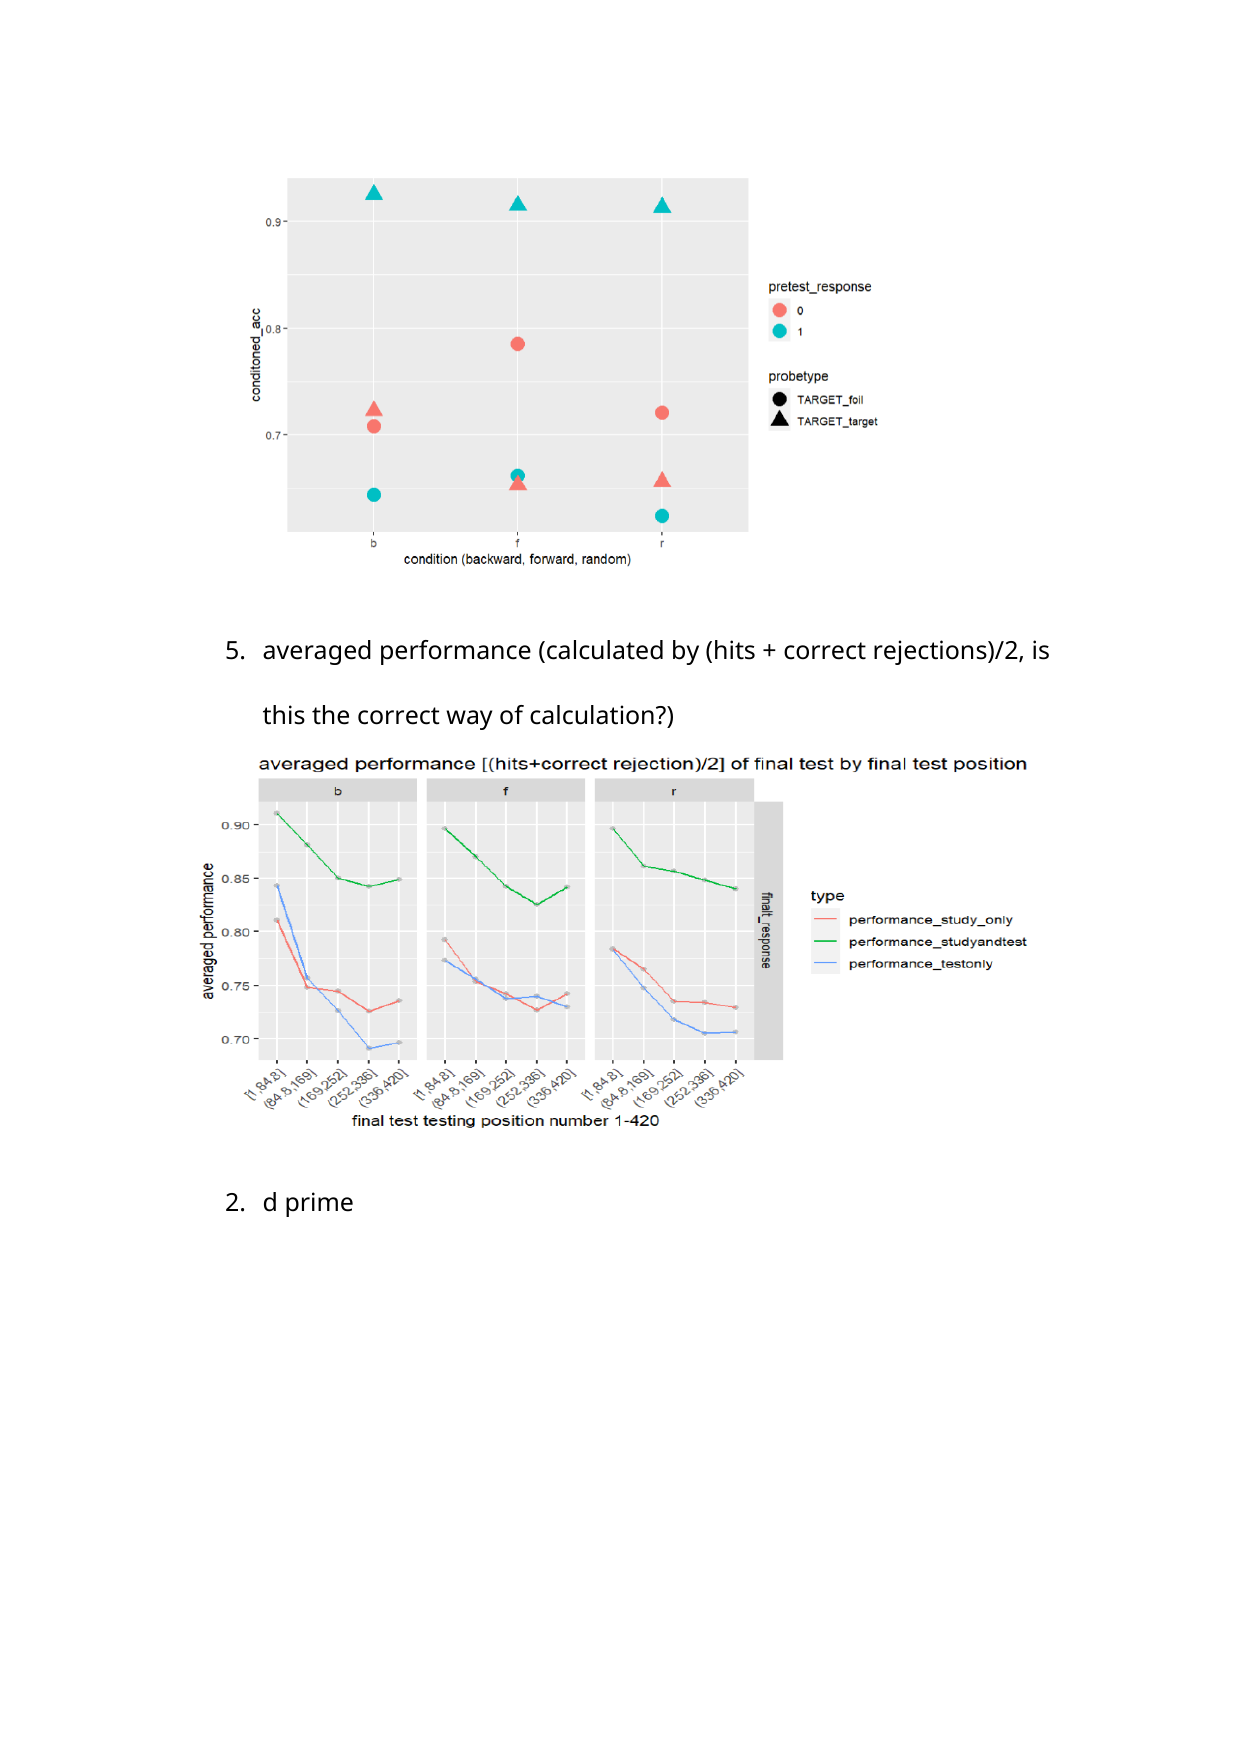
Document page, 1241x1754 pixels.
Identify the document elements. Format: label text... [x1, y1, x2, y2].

picture [187, 747, 1053, 1139]
list averaged performance (calculated by (hits + correct rejections)/2, is this the correct way of calculation?) [225, 617, 1053, 747]
list d prime [225, 1169, 1053, 1234]
picture [236, 162, 977, 569]
